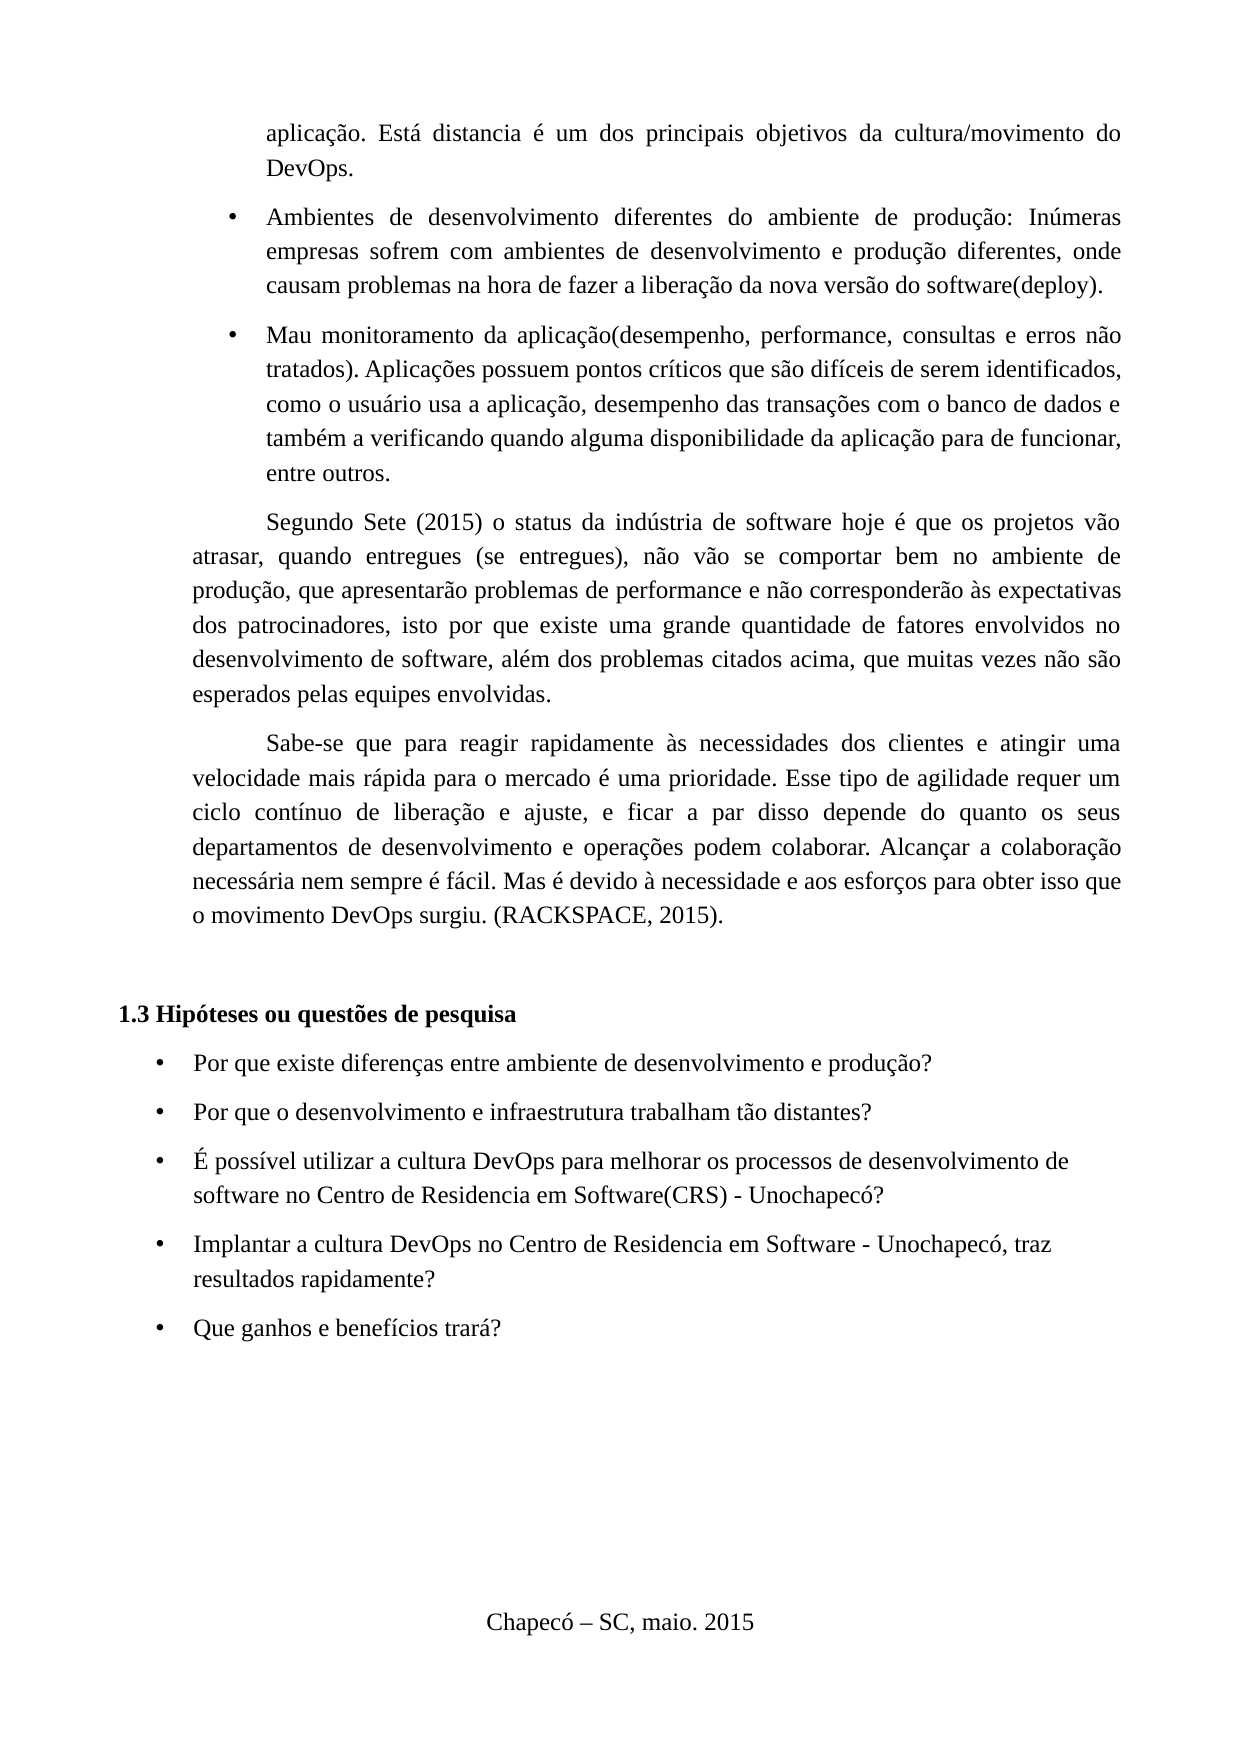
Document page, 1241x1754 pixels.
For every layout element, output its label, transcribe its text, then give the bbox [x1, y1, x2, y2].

list Que ganhos e benefícios trará? [156, 1313, 1122, 1342]
list Mau monitoramento da aplicação(desempenho, performance, consultas e erros não tratados). Aplicações possuem pontos críticos que são difíceis de serem identificados, como o usuário usa a aplicação, desempenho das transações com o banco de dados e também a verificando quando alguma disponibilidade da aplicação para de funcionar, entre outros. [228, 320, 1122, 486]
text Sabe-se que para reagir rapidamente às necessidades dos clientes e atingir uma velocidade mais rápida para o mercado é uma prioridade. Esse tipo de agilidade requer um ciclo contínuo de liberação e ajuste, e ficar a par disso depende do quanto os seus departamentos de desenvolvimento e operações podem colaborar. Alcançar a colaboração necessária nem sempre é fácil. Mas é devido à necessidade e aos esforços para obter isso que o movimento DevOps surgiu. (RACKSPACE, 2015). [192, 728, 1122, 929]
list Implantar a cultura DevOps no Centro de Residencia em Software - Unochapecó, traz resultados rapidamente? [156, 1229, 1122, 1293]
list É possível utilizar a cultura DevOps para melhorar os processos de desenvolvimento de software no Centro de Residencia em Software(CRS) - Unochapecó? [156, 1146, 1122, 1209]
list aplicação. Está distancia é um dos principais objetivos da cultura/movimento do DevOps. [228, 118, 1122, 181]
text 1.3 Hipóteses ou questões de pesquisa [118, 999, 1122, 1027]
text Segundo Sete (2015) o status da indústria de software hoje é que os projetos vão atrasar, quando entregues (se entregues), não vão se comportar bem no ambiente de produção, que apresentarão problemas de performance e não corresponderão às expectativas dos patrocinadores, isto por que existe uma grande quantidade de fatores envolvidos no desenvolvimento de software, além dos problemas citados acima, que muitas vezes não são esperados pelas equipes envolvidas. [192, 507, 1122, 708]
list Ambientes de desenvolvimento diferentes do ambiente de produção: Inúmeras empresas sofrem com ambientes de desenvolvimento e produção diferentes, onde causam problemas na hora de fazer a liberação da nova versão do software(deploy). [228, 202, 1122, 299]
list Por que existe diferenças entre ambiente de desenvolvimento e produção? [156, 1048, 1122, 1076]
list Por que o desenvolvimento e infraestrutura trabalham tão distantes? [156, 1097, 1122, 1126]
